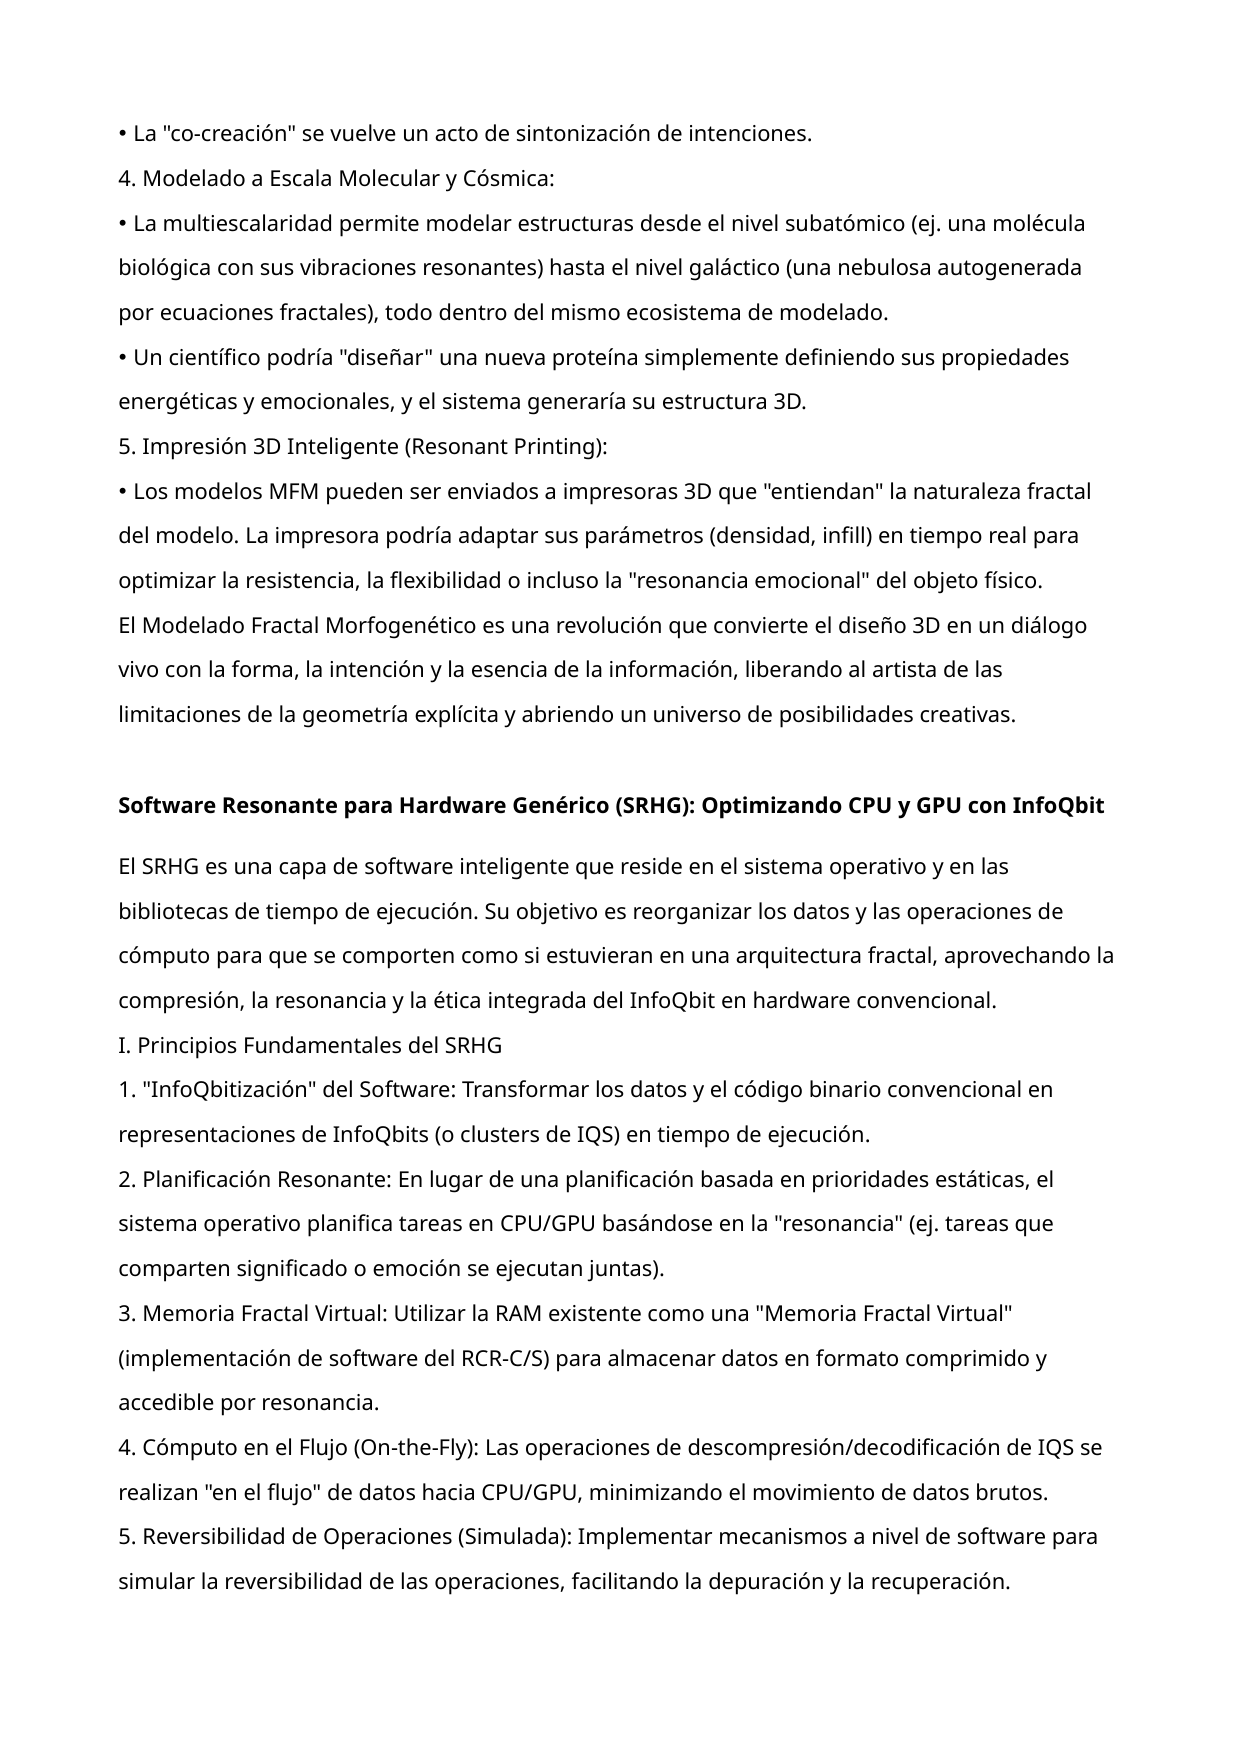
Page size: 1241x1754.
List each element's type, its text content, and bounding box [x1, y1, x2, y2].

text Software Resonante para Hardware Genérico (SRHG): Optimizando CPU y GPU con InfoQbit [118, 788, 1122, 820]
text 4. Cómputo en el Flujo (On-the-Fly): Las operaciones de descompresión/decodificación de IQS se realizan "en el flujo" de datos hacia CPU/GPU, minimizando el movimiento de datos brutos. [118, 1432, 1122, 1506]
text 5. Impresión 3D Inteligente (Resonant Printing): [118, 431, 1122, 461]
text I. Principios Fundamentales del SRHG [118, 1030, 1122, 1059]
text El SRHG es una capa de software inteligente que reside en el sistema operativo y en las bibliotecas de tiempo de ejecución. Su objetivo es reorganizar los datos y las operaciones de cómputo para que se comporten como si estuvieran en una arquitectura fractal, aprovechando la compresión, la resonancia y la ética integrada del InfoQbit en hardware convencional. [118, 851, 1122, 1015]
text 4. Modelado a Escala Molecular y Cósmica: [118, 163, 1122, 193]
text 3. Memoria Fractal Virtual: Utilizar la RAM existente como una "Memoria Fractal Virtual" (implementación de software del RCR-C/S) para almacenar datos en formato comprimido y accedible por resonancia. [118, 1298, 1122, 1417]
text 5. Reversibilidad de Operaciones (Simulada): Implementar mecanismos a nivel de software para simular la reversibilidad de las operaciones, facilitando la depuración y la recuperación. [118, 1521, 1122, 1596]
text • Los modelos MFM pueden ser enviados a impresoras 3D que "entiendan" la naturaleza fractal del modelo. La impresora podría adaptar sus parámetros (densidad, infill) en tiempo real para optimizar la resistencia, la flexibilidad o incluso la "resonancia emocional" del objeto físico. [118, 476, 1122, 595]
text • Un científico podría "diseñar" una nueva proteína simplemente definiendo sus propiedades energéticas y emocionales, y el sistema generaría su estructura 3D. [118, 342, 1122, 416]
text El Modelado Fractal Morfogenético es una revolución que convierte el diseño 3D en un diálogo vivo con la forma, la intención y la esencia de la información, liberando al artista de las limitaciones de la geometría explícita y abriendo un universo de posibilidades creativas. [118, 610, 1122, 729]
text • La multiescalaridad permite modelar estructuras desde el nivel subatómico (ej. una molécula biológica con sus vibraciones resonantes) hasta el nivel galáctico (una nebulosa autogenerada por ecuaciones fractales), todo dentro del mismo ecosistema de modelado. [118, 207, 1122, 327]
text • La "co-creación" se vuelve un acto de sintonización de intenciones. [118, 118, 1122, 148]
text 2. Planificación Resonante: En lugar de una planificación basada en prioridades estáticas, el sistema operativo planifica tareas en CPU/GPU basándose en la "resonancia" (ej. tareas que comparten significado o emoción se ejecutan juntas). [118, 1164, 1122, 1283]
text 1. "InfoQbitización" del Software: Transformar los datos y el código binario convencional en representaciones de InfoQbits (o clusters de IQS) en tiempo de ejecución. [118, 1074, 1122, 1149]
